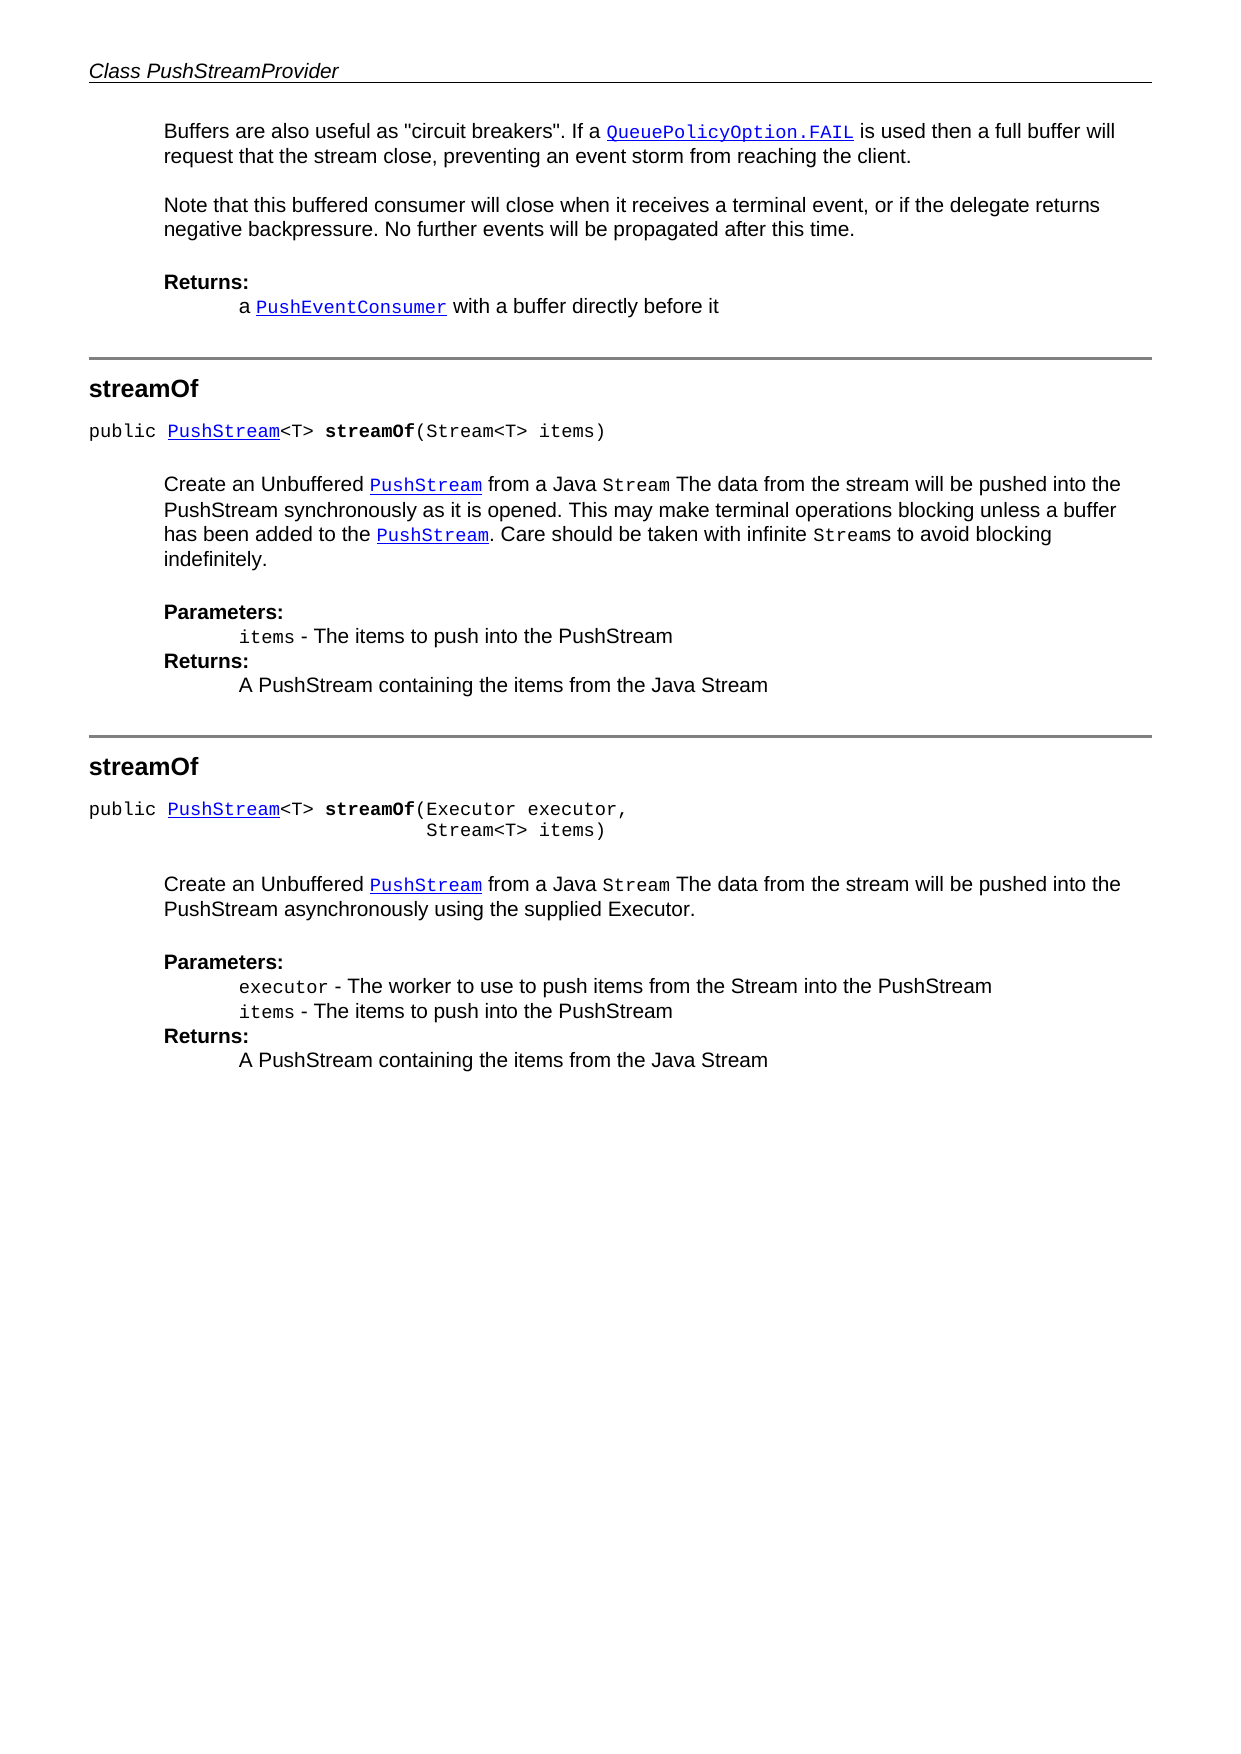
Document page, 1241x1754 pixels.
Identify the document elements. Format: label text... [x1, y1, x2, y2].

text Create an Unbuffered PushStream from a Java Stream The data from the stream will be pushed into the PushStream synchronously as it is opened. This may make terminal operations blocking unless a buffer has been added to the PushStream. Care should be taken with infinite Streams to avoid blocking indefinitely. [163, 472, 1152, 571]
text Buffers are also useful as "circuit breakers". If a QueuePolicyOption.FAIL is used then a full buffer will request that the stream close, preventing an event storm from reaching the client. [163, 118, 1152, 168]
text public PushStream<T> streamOf(Stream<T> items) [88, 422, 1152, 443]
text Note that this buffered consumer will close when it receives a terminal event, or if the delegate returns negative backpressure. No further events will be propagated after this time. [163, 193, 1152, 241]
text A PushStream containing the items from the Java Stream [238, 673, 1152, 697]
text items - The items to push into the PushStream [238, 624, 1152, 649]
text Returns: [163, 649, 1152, 673]
text items - The items to push into the PushStream [238, 999, 1152, 1024]
text a PushEventConsumer with a buffer directly before it [238, 294, 1152, 319]
text executor - The worker to use to push items from the Stream into the PushStream [238, 974, 1152, 999]
text A PushStream containing the items from the Java Stream [238, 1048, 1152, 1072]
text Create an Unbuffered PushStream from a Java Stream The data from the stream will be pushed into the PushStream asynchronously using the supplied Executor. [163, 871, 1152, 921]
text Returns: [163, 1024, 1152, 1048]
text public PushStream<T> streamOf(Executor executor, Stream<T> items) [88, 800, 1152, 842]
text Returns: [163, 270, 1152, 294]
text Parameters: [163, 600, 1152, 624]
subtitle streamOf [88, 772, 1152, 776]
text Parameters: [163, 950, 1152, 974]
subtitle streamOf [88, 394, 1152, 398]
